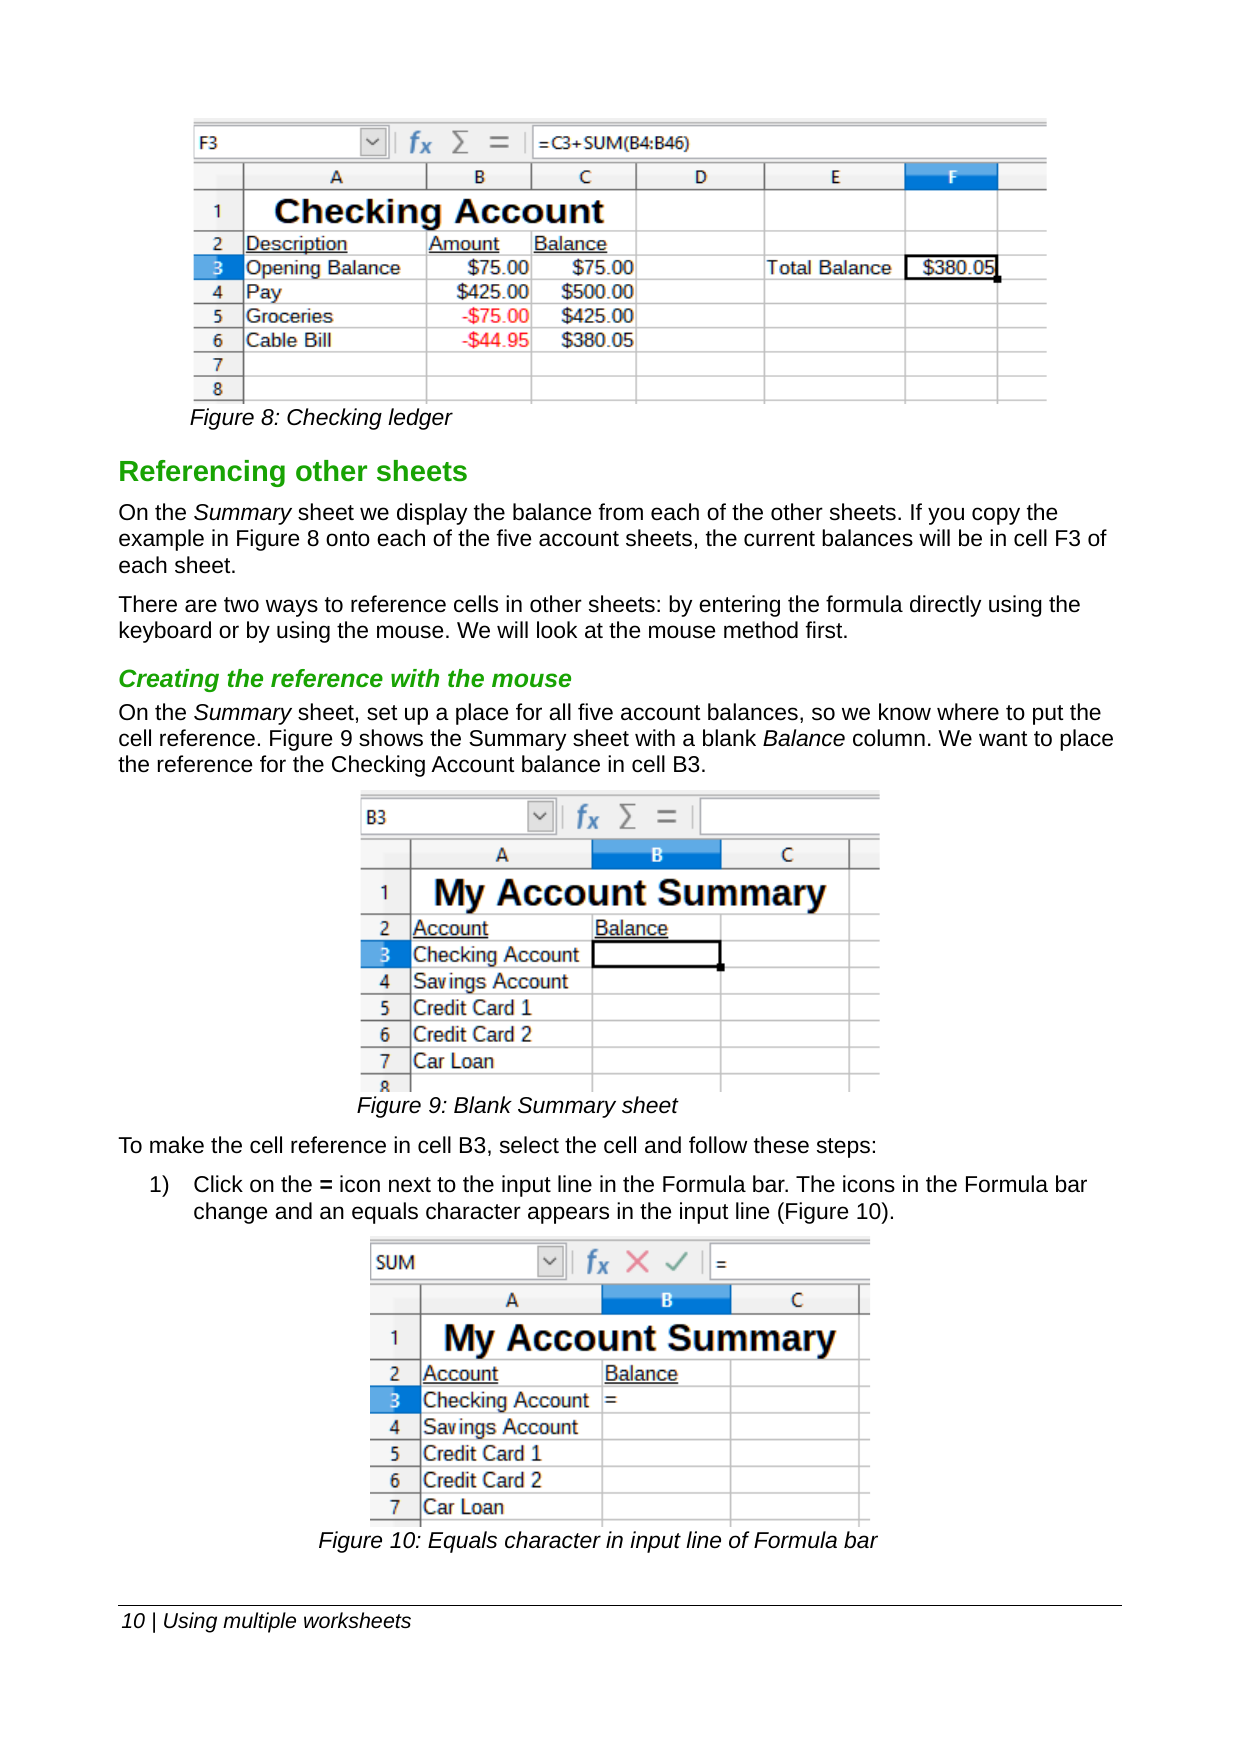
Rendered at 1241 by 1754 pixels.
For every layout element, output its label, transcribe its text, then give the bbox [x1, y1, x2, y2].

text Figure 8: Checking ledger [189, 118, 1051, 430]
subtitle Referencing other sheets [118, 454, 1122, 487]
text Figure 10: Equals character in input line of Formula bar [318, 1236, 922, 1553]
picture [370, 1236, 871, 1527]
text On the Summary sheet we display the balance from each of the other sheets. If you copy the example in Figure 8 onto each of the five account sheets, the current balances will be in cell F3 of each sheet. [118, 499, 1122, 578]
picture [193, 118, 1047, 404]
subtitle Creating the reference with the mouse [118, 664, 1122, 693]
text There are two ways to reference cells in other sheets: by entering the formula directly using the keyboard or by using the mouse. We will look at the mouse method first. [118, 591, 1122, 643]
list To make the cell reference in cell B3, select the cell and follow these steps: [118, 1132, 1122, 1159]
text On the Summary sheet, set up a place for all five account balances, so we know where to put the cell reference. Figure 9 shows the Summary sheet with a blank Balance column. We want to place the reference for the Checking Account balance in cell B3. [118, 699, 1122, 778]
text Figure 9: Blank Summary sheet [357, 790, 884, 1118]
picture [360, 790, 880, 1092]
list Click on the = icon next to the input line in the Formula bar. The icons in the Formula bar change and an equals character appears in the input line (Figure 10). [169, 1171, 1122, 1224]
